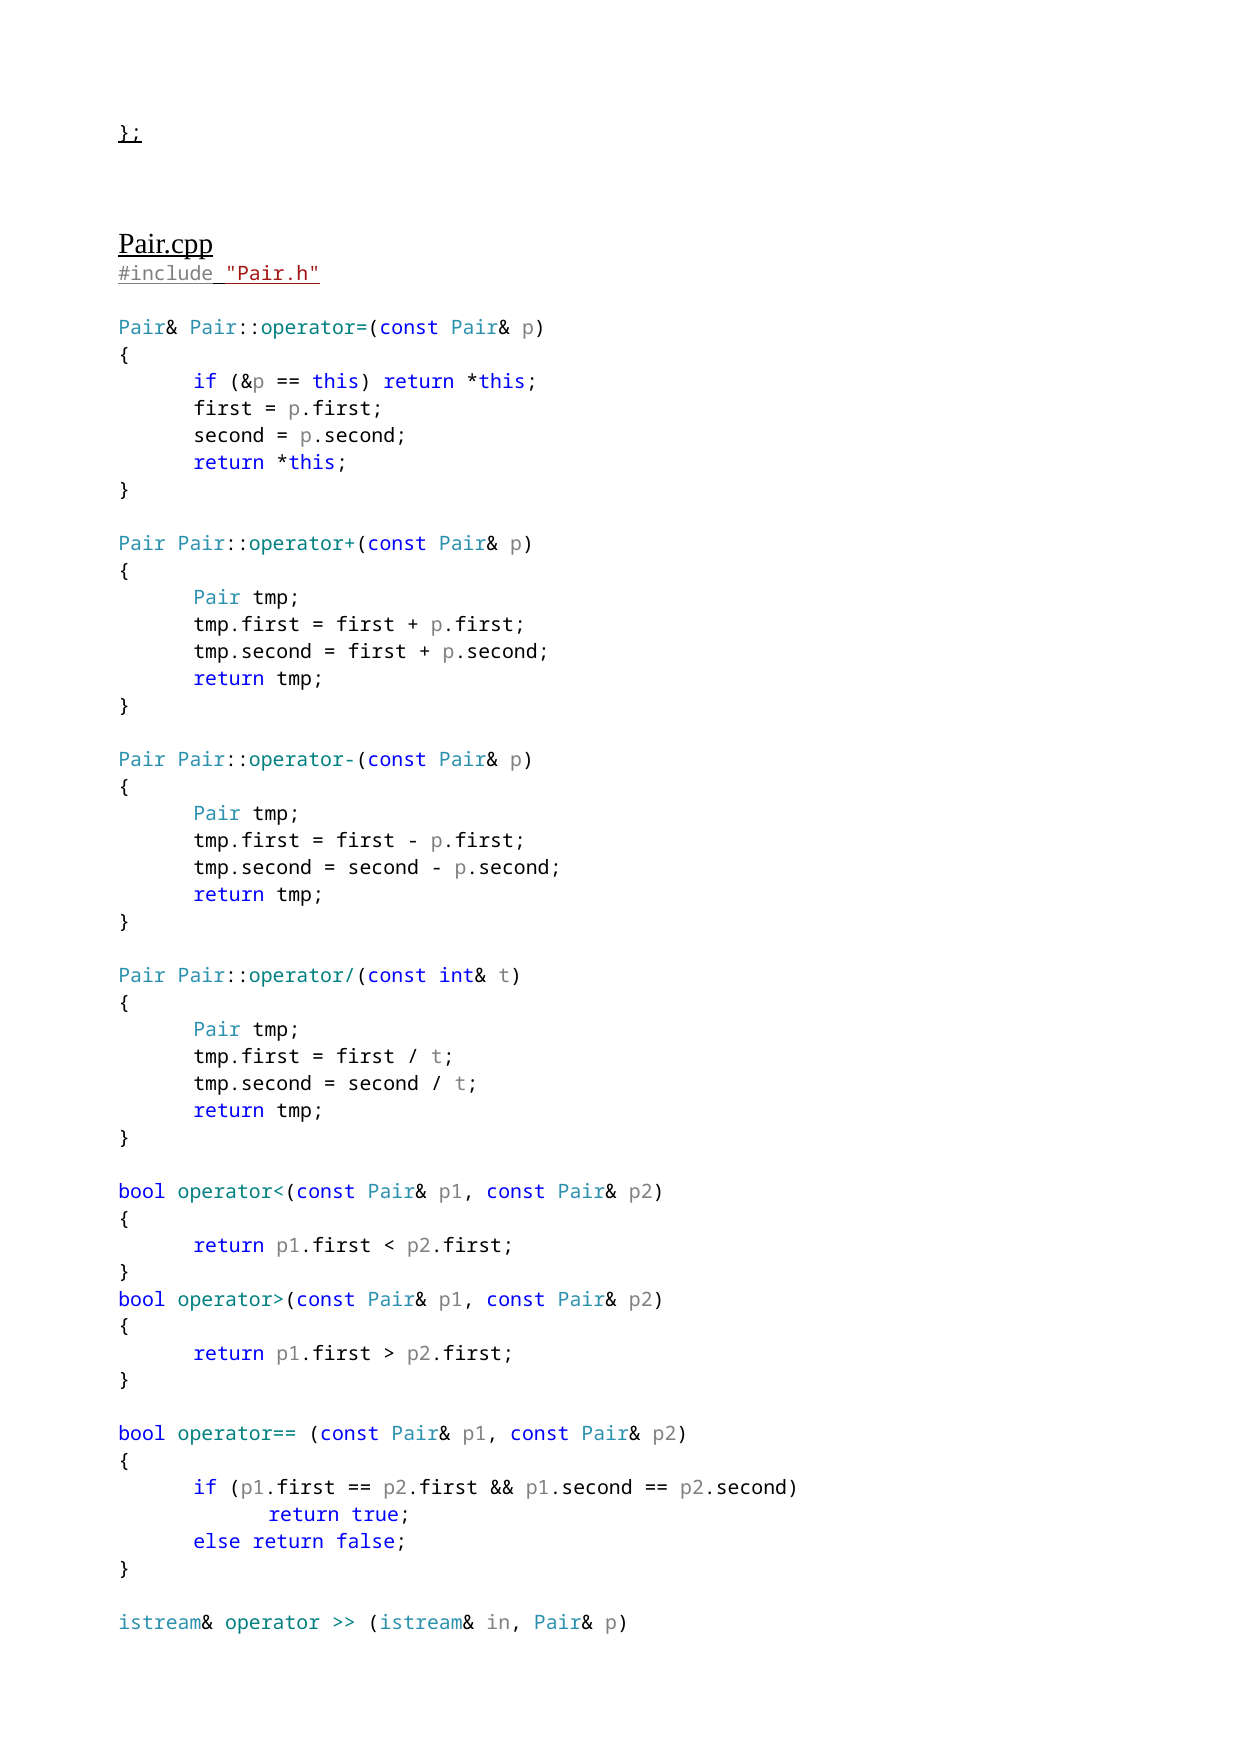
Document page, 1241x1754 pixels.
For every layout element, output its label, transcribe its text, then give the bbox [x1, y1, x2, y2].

text tmp.second = first + p.second; [118, 637, 1122, 664]
text } [118, 1123, 1122, 1150]
text return *this; [118, 448, 1122, 475]
text Pair Pair::operator/(const int& t) [118, 961, 1122, 988]
text Pair tmp; [118, 799, 1122, 826]
text } [118, 475, 1122, 502]
text { [118, 556, 1122, 583]
text else return false; [118, 1528, 1122, 1554]
text first = p.first; [118, 394, 1122, 421]
text #include "Pair.h" [118, 259, 1122, 287]
text { [118, 772, 1122, 799]
text Pair Pair::operator-(const Pair& p) [118, 745, 1122, 772]
text tmp.first = first + p.first; [118, 610, 1122, 637]
text { [118, 1312, 1122, 1339]
text bool operator<(const Pair& p1, const Pair& p2) [118, 1177, 1122, 1204]
text } [118, 1366, 1122, 1393]
text { [118, 341, 1122, 367]
text Pair tmp; [118, 583, 1122, 610]
text Pair.cpp [118, 226, 1122, 259]
text return p1.first > p2.first; [118, 1339, 1122, 1366]
text return true; [118, 1501, 1122, 1528]
text tmp.first = first / t; [118, 1042, 1122, 1069]
text tmp.second = second / t; [118, 1069, 1122, 1096]
text Pair Pair::operator+(const Pair& p) [118, 529, 1122, 556]
text } [118, 1258, 1122, 1285]
text }; [118, 118, 1122, 145]
text if (&p == this) return *this; [118, 367, 1122, 394]
text return tmp; [118, 880, 1122, 907]
text tmp.first = first - p.first; [118, 826, 1122, 853]
text return tmp; [118, 664, 1122, 691]
text bool operator== (const Pair& p1, const Pair& p2) [118, 1420, 1122, 1447]
text { [118, 1447, 1122, 1474]
text tmp.second = second - p.second; [118, 853, 1122, 880]
text if (p1.first == p2.first && p1.second == p2.second) [118, 1474, 1122, 1501]
text } [118, 1554, 1122, 1582]
text Pair& Pair::operator=(const Pair& p) [118, 313, 1122, 341]
text } [118, 691, 1122, 718]
text bool operator>(const Pair& p1, const Pair& p2) [118, 1285, 1122, 1312]
text return p1.first < p2.first; [118, 1231, 1122, 1258]
text { [118, 1204, 1122, 1231]
text } [118, 907, 1122, 934]
text second = p.second; [118, 421, 1122, 448]
text istream& operator >> (istream& in, Pair& p) [118, 1608, 1122, 1636]
text return tmp; [118, 1096, 1122, 1123]
text Pair tmp; [118, 1015, 1122, 1042]
text { [118, 988, 1122, 1015]
